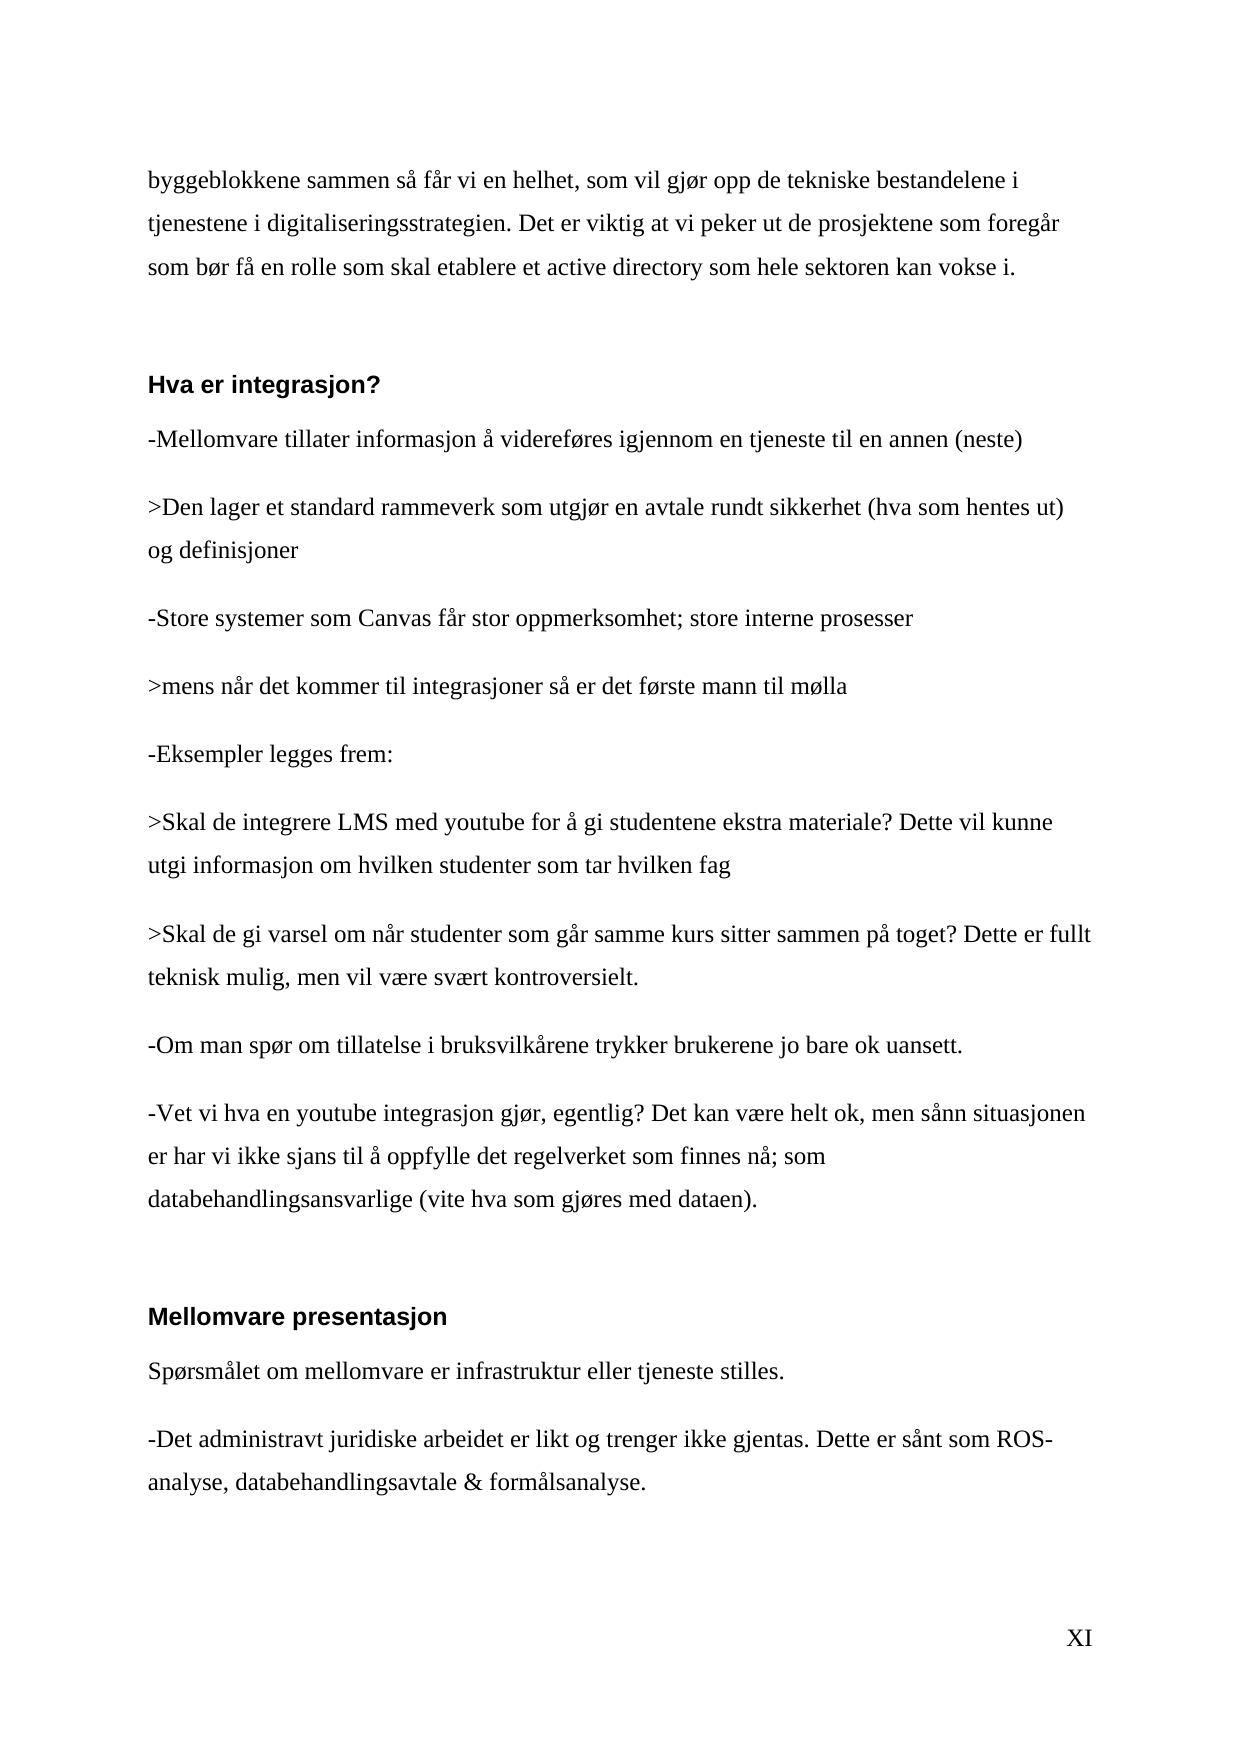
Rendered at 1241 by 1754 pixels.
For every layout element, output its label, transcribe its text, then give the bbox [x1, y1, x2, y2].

text -Om man spør om tillatelse i bruksvilkårene trykker brukerene jo bare ok uansett. [148, 1030, 1092, 1059]
text >mens når det kommer til integrasjoner så er det første mann til mølla [148, 671, 1092, 700]
text byggeblokkene sammen så får vi en helhet, som vil gjør opp de tekniske bestandelene i tjenestene i digitaliseringsstrategien. Det er viktig at vi peker ut de prosjektene som foregår som bør få en rolle som skal etablere et active directory som hele sektoren kan vokse i. [148, 165, 1092, 280]
text -Det administravt juridiske arbeidet er likt og trenger ikke gjentas. Dette er sånt som ROS-analyse, databehandlingsavtale & formålsanalyse. [148, 1424, 1092, 1496]
text Spørsmålet om mellomvare er infrastruktur eller tjeneste stilles. [148, 1356, 1092, 1385]
text -Store systemer som Canvas får stor oppmerksomhet; store interne prosesser [148, 603, 1092, 632]
text >Den lager et standard rammeverk som utgjør en avtale rundt sikkerhet (hva som hentes ut) og definisjoner [148, 492, 1092, 564]
text -Mellomvare tillater informasjon å videreføres igjennom en tjeneste til en annen (neste) [148, 424, 1092, 452]
text >Skal de gi varsel om når studenter som går samme kurs sitter sammen på toget? Dette er fullt teknisk mulig, men vil være svært kontroversielt. [148, 919, 1092, 991]
text Mellomvare presentasjon [148, 1302, 1092, 1331]
text -Eksempler legges frem: [148, 739, 1092, 768]
text >Skal de integrere LMS med youtube for å gi studentene ekstra materiale? Dette vil kunne utgi informasjon om hvilken studenter som tar hvilken fag [148, 807, 1092, 879]
text -Vet vi hva en youtube integrasjon gjør, egentlig? Det kan være helt ok, men sånn situasjonen er har vi ikke sjans til å oppfylle det regelverket som finnes nå; som databehandlingsansvarlige (vite hva som gjøres med dataen). [148, 1098, 1092, 1213]
text Hva er integrasjon? [148, 370, 1092, 398]
